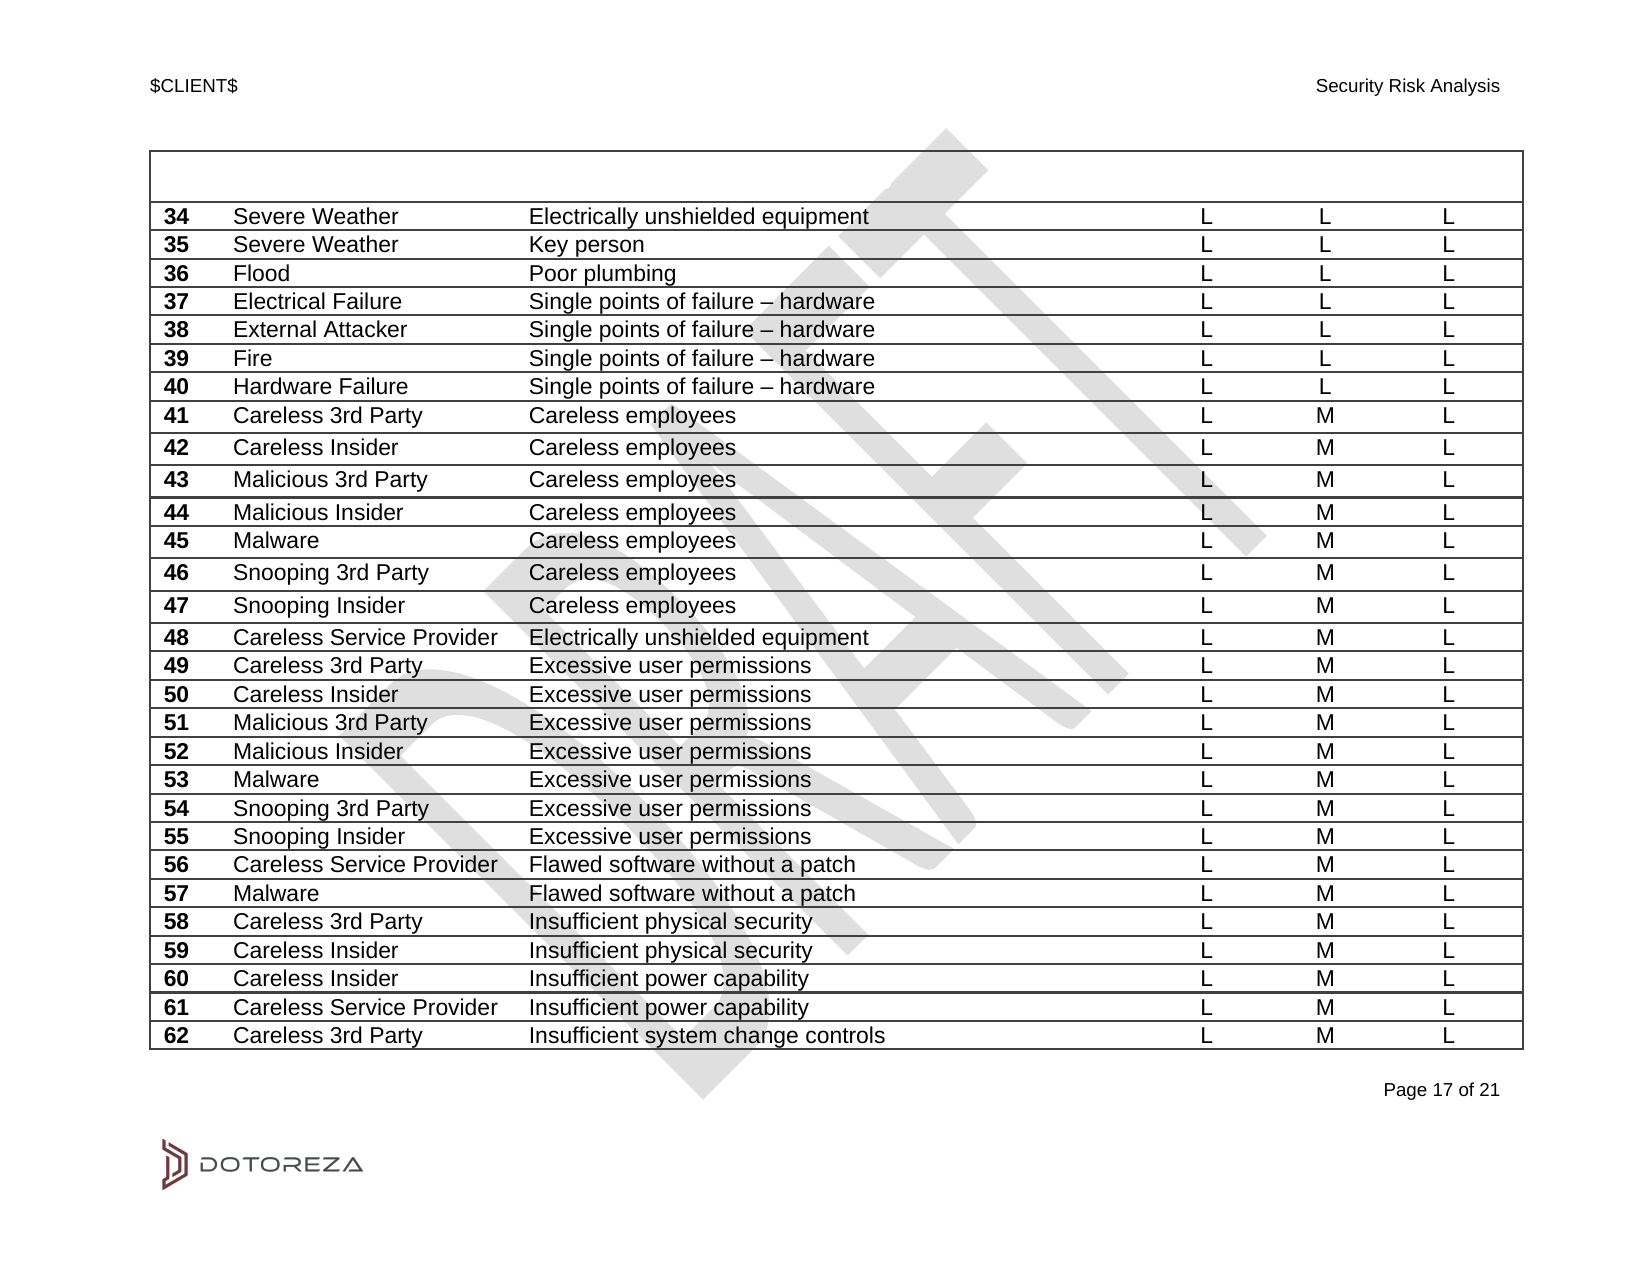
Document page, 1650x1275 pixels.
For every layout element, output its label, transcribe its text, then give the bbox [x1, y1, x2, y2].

table_cell L [1373, 260, 1522, 286]
table_cell Excessive user permissions [644, 709, 708, 736]
table_cell [151, 373, 222, 399]
table_cell Excessive user permissions [536, 709, 627, 736]
table_header [959, 152, 1136, 201]
table_cell L [1136, 345, 1277, 371]
table_cell Electrically unshielded equipment [975, 624, 1062, 650]
table_cell M [1277, 937, 1373, 963]
table_cell Severe Weather [222, 231, 517, 257]
table_cell L [1373, 466, 1522, 496]
table_cell [1247, 527, 1277, 557]
table_cell L [1373, 766, 1522, 792]
table_cell Careless 3rd Party [222, 1022, 517, 1048]
table_cell L [1373, 559, 1522, 589]
table_cell L [1373, 823, 1522, 849]
table_cell L [1373, 1022, 1522, 1048]
table_cell Careless employees [1049, 592, 1136, 622]
table_cell M [1277, 823, 1373, 849]
table_cell Key person [518, 231, 857, 257]
table_cell Snooping 3rd Party [222, 795, 420, 821]
table_cell Careless employees [567, 580, 618, 589]
table_cell M [1277, 592, 1373, 622]
table_cell [844, 260, 974, 286]
table_cell L [1136, 373, 1277, 399]
table_cell Excessive user permissions [917, 738, 1136, 764]
table_cell Careless employees [714, 467, 733, 486]
table_cell [151, 937, 222, 963]
table_cell Careless employees [548, 592, 659, 622]
table_cell Excessive user permissions [758, 823, 886, 849]
table_cell Single points of failure – hardware [815, 316, 1031, 343]
table_cell Insufficient system change controls [756, 1022, 1136, 1048]
table_cell [151, 288, 222, 314]
table_cell Malware [222, 766, 394, 792]
table_cell [151, 965, 222, 991]
table_cell L [1373, 373, 1522, 399]
table_cell L [1136, 795, 1277, 821]
table_cell [412, 766, 517, 792]
table_cell Careless Insider [222, 965, 517, 991]
table_cell M [1277, 709, 1373, 736]
table_cell Excessive user permissions [576, 738, 655, 764]
table_cell M [1277, 559, 1373, 589]
table_cell L [1136, 851, 1277, 878]
table_cell L [1136, 203, 1277, 229]
table_cell Single points of failure – hardware [844, 288, 1002, 314]
table_cell L [1373, 652, 1522, 679]
table_cell L [1277, 260, 1373, 286]
table_cell Insufficient power capability [640, 994, 721, 1020]
table_cell L [1136, 231, 1277, 257]
table_cell L [1277, 316, 1373, 343]
table_header Impact [1277, 152, 1373, 201]
table_cell [151, 316, 222, 343]
table_cell Malicious 3rd Party [422, 715, 515, 736]
table_cell Careless employees [739, 499, 790, 525]
table_cell L [1136, 880, 1277, 906]
table_cell Insufficient physical security [554, 908, 709, 934]
table_cell [151, 592, 222, 622]
table_cell Snooping Insider [222, 592, 513, 622]
table_cell L [1373, 937, 1522, 963]
table_cell [151, 434, 222, 464]
table_cell [151, 231, 222, 257]
table_cell Excessive user permissions [938, 766, 1136, 792]
table_cell Careless Insider [222, 681, 392, 707]
table_cell Poor plumbing [518, 260, 813, 286]
table_cell Insufficient power capability [762, 965, 1136, 991]
table_cell Single points of failure – hardware [1078, 345, 1136, 371]
table_cell [151, 402, 222, 432]
table_cell Single points of failure – hardware [830, 373, 1087, 399]
table_cell [151, 466, 222, 496]
table_cell Flawed software without a patch [786, 851, 1136, 878]
table_cell Excessive user permissions [518, 652, 570, 679]
table_cell L [1373, 624, 1522, 650]
table_cell Careless employees [1016, 559, 1136, 589]
table_cell Excessive user permissions [609, 766, 683, 792]
table_cell Excessive user permissions [518, 766, 590, 792]
table_cell [151, 994, 222, 1020]
table_cell M [1277, 1022, 1373, 1048]
table_cell Electrically unshielded equipment [703, 624, 807, 650]
table_cell L [1136, 965, 1277, 991]
table_cell L [1136, 994, 1277, 1020]
table_cell Careless Insider [484, 681, 517, 698]
table_cell Careless Insider [222, 937, 517, 963]
table_cell Snooping Insider [222, 823, 451, 849]
table_cell M [1277, 681, 1373, 707]
table_cell [760, 527, 833, 557]
table_cell Insufficient physical security [843, 908, 1136, 934]
table_cell [151, 345, 222, 371]
table_cell Single points of failure – hardware [1021, 288, 1136, 314]
table_cell [1232, 499, 1277, 525]
table_cell L [1136, 823, 1277, 849]
table_cell Flawed software without a patch [518, 851, 671, 878]
table_cell Insufficient power capability [518, 994, 622, 1020]
table_cell L [1136, 316, 1277, 343]
table_cell [151, 527, 222, 557]
table_cell Careless employees [808, 592, 914, 622]
table_cell [151, 709, 222, 736]
table_header Likelihood [1136, 152, 1277, 201]
table_cell [151, 559, 222, 589]
table_cell L [1373, 434, 1522, 464]
table_cell L [1136, 527, 1245, 557]
table_cell L [1373, 681, 1522, 707]
table_cell [984, 527, 1136, 557]
table_cell M [1277, 994, 1373, 1020]
table_cell Malware [222, 527, 517, 557]
table_cell Careless Service Provider [222, 994, 517, 1020]
table_cell Careless employees [715, 434, 876, 464]
table_cell Insufficient physical security [749, 937, 1136, 963]
table_cell M [1277, 624, 1373, 650]
table_cell Careless employees [996, 466, 1136, 496]
table_cell L [1136, 1022, 1277, 1048]
table_cell Excessive user permissions [723, 652, 836, 679]
table_cell [151, 823, 222, 849]
table_cell M [1277, 965, 1373, 991]
table_cell Careless employees [673, 592, 794, 622]
table_cell L [1373, 965, 1522, 991]
table_cell Insufficient system change controls [518, 1022, 650, 1048]
table_cell Malicious Insider [222, 738, 366, 764]
table_cell [964, 231, 1136, 257]
table_cell Hardware Failure [222, 373, 517, 399]
table_cell L [1277, 345, 1373, 371]
table_cell L [1136, 624, 1277, 650]
table_cell Severe Weather [222, 203, 517, 229]
table_cell L [1373, 880, 1522, 906]
table_cell L [1373, 851, 1522, 878]
table_cell L [1136, 288, 1277, 314]
table_cell Excessive user permissions [587, 652, 702, 679]
table_cell L [1373, 402, 1522, 432]
table_cell Electrical Failure [222, 288, 517, 314]
table_cell Malicious 3rd Party [222, 709, 364, 736]
table_cell Flood [222, 260, 517, 286]
table_cell Excessive user permissions [518, 795, 620, 821]
table_cell Single points of failure – hardware [1049, 316, 1136, 343]
table_cell Careless 3rd Party [222, 908, 517, 934]
table_cell M [1277, 652, 1373, 679]
table_cell Excessive user permissions [667, 823, 740, 849]
table_cell M [1277, 466, 1373, 496]
table_cell M [1277, 766, 1373, 792]
table_header Threat [222, 152, 517, 201]
table_cell [151, 880, 222, 906]
table_cell Single points of failure – hardware [518, 288, 785, 314]
table_cell L [1136, 766, 1277, 792]
table_cell L [1373, 316, 1522, 343]
table_cell Single points of failure – hardware [1106, 373, 1136, 399]
table_cell M [1277, 499, 1373, 525]
table_cell Excessive user permissions [616, 681, 709, 707]
table_cell L [1373, 203, 1522, 229]
table_cell M [1277, 851, 1373, 878]
table_cell L [1277, 373, 1373, 399]
table_cell Insufficient physical security [733, 908, 810, 934]
table_cell Insufficient physical security [518, 937, 565, 963]
table_cell Careless employees [518, 466, 702, 496]
table_cell L [1136, 681, 1277, 707]
table_cell [859, 402, 1120, 432]
table_cell [151, 851, 222, 878]
table_cell L [1373, 592, 1522, 622]
table_cell M [1277, 402, 1373, 432]
table_cell [151, 681, 222, 707]
table_cell [151, 260, 222, 286]
table_cell Careless Service Provider [222, 851, 480, 878]
table_cell Careless employees [999, 434, 1136, 464]
table_cell External Attacker [222, 316, 517, 343]
table_cell L [1136, 559, 1277, 589]
table_cell Careless employees [931, 592, 1034, 622]
table_cell [151, 624, 222, 650]
table_cell Careless employees [886, 559, 1001, 589]
table_cell Careless employees [759, 466, 908, 496]
table_cell Careless employees [784, 559, 876, 589]
table_header Risk Rating [1373, 152, 1522, 201]
table_cell Excessive user permissions [960, 795, 1136, 821]
table_cell [151, 203, 222, 229]
table_cell L [1373, 231, 1522, 257]
table_cell L [1277, 203, 1373, 229]
table_cell Insufficient physical security [583, 937, 721, 963]
table_header # [151, 152, 222, 201]
table_cell L [1373, 908, 1522, 934]
table_cell Flawed software without a patch [691, 851, 769, 878]
table_cell Malware [222, 880, 508, 906]
table_cell L [1373, 527, 1522, 557]
table_cell Excessive user permissions [1109, 652, 1136, 679]
table_cell [903, 236, 945, 257]
table_cell Flawed software without a patch [815, 880, 1136, 906]
table_cell Excessive user permissions [718, 767, 786, 792]
table_cell Fire [222, 345, 517, 371]
table_cell Careless employees [634, 559, 770, 589]
table_cell Malicious Insider [222, 499, 517, 525]
table_cell Single points of failure – hardware [518, 373, 811, 399]
table_cell L [1373, 288, 1522, 314]
table_cell M [1277, 795, 1373, 821]
table_cell Excessive user permissions [640, 795, 712, 821]
table_cell M [1277, 908, 1373, 934]
table_cell L [1136, 499, 1213, 525]
table_cell Careless 3rd Party [222, 652, 517, 679]
table_cell L [1373, 345, 1522, 371]
table_cell M [1277, 738, 1373, 764]
table_cell Single points of failure – hardware [518, 345, 783, 371]
table_cell Careless employees [518, 402, 844, 432]
table_cell Careless employees [974, 499, 1136, 525]
table_cell [1136, 466, 1184, 496]
table_cell L [1136, 937, 1277, 963]
table_cell [151, 766, 222, 792]
table_cell L [1136, 709, 1277, 736]
table_cell Excessive user permissions [748, 709, 878, 736]
table_cell Electrically unshielded equipment [1081, 624, 1136, 650]
table_cell [1136, 448, 1152, 464]
table_cell [993, 260, 1136, 286]
table_cell Excessive user permissions [739, 681, 856, 707]
table_cell M [1277, 880, 1373, 906]
table_cell L [1373, 795, 1522, 821]
table_cell Malicious Insider [402, 738, 517, 764]
table_cell [151, 652, 222, 679]
table_header Vulnerability [518, 152, 921, 201]
table_cell Electrically unshielded equipment [559, 624, 685, 650]
table_cell Insufficient power capability [769, 994, 1136, 1020]
table_cell Excessive user permissions [518, 681, 598, 707]
table_cell Excessive user permissions [757, 738, 898, 764]
table_cell [151, 795, 222, 821]
table_cell [151, 1022, 222, 1048]
table_cell Malicious 3rd Party [222, 466, 517, 496]
table_cell L [1136, 738, 1277, 764]
table_cell L [1136, 260, 1277, 286]
table_cell Careless 3rd Party [222, 402, 517, 432]
table_cell M [1277, 527, 1373, 557]
table_cell Excessive user permissions [518, 823, 647, 849]
table_cell Excessive user permissions [809, 766, 919, 792]
table_cell L [1136, 908, 1277, 934]
table_cell Excessive user permissions [899, 681, 1034, 707]
table_cell L [1167, 434, 1277, 464]
table_cell Flawed software without a patch [714, 880, 797, 906]
table_cell Flawed software without a patch [526, 880, 692, 906]
table_cell L [1136, 402, 1277, 432]
table_cell L [1277, 288, 1373, 314]
table_cell Electrically unshielded equipment [518, 203, 870, 229]
table_cell [469, 823, 517, 849]
table_cell L [1373, 709, 1522, 736]
table_cell Electrically unshielded equipment [832, 624, 907, 650]
table_cell [151, 908, 222, 934]
table_cell [946, 203, 1136, 229]
table_cell Excessive user permissions [896, 709, 1136, 736]
table_cell L [1199, 466, 1277, 496]
table_cell L [1136, 652, 1277, 679]
table_cell L [1373, 994, 1522, 1020]
table_cell Excessive user permissions [1013, 652, 1091, 679]
table_cell Careless employees [518, 527, 747, 557]
table_cell L [1373, 738, 1522, 764]
table_cell L [1373, 499, 1522, 525]
table_cell Excessive user permissions [861, 795, 940, 821]
table_cell Insufficient power capability [611, 965, 723, 991]
table_cell [151, 738, 222, 764]
table_cell Snooping 3rd Party [441, 795, 517, 821]
table_cell Careless employees [804, 499, 937, 525]
table_cell M [1277, 434, 1373, 464]
table_cell Single points of failure – hardware [518, 316, 757, 343]
table_cell Excessive user permissions [730, 795, 837, 821]
table_cell Excessive user permissions [1052, 681, 1136, 707]
table_cell [151, 499, 222, 525]
table_cell Careless Service Provider [222, 624, 517, 650]
table_cell Careless employees [518, 434, 678, 464]
table_cell L [1136, 592, 1277, 622]
table_cell Careless employees [891, 434, 973, 464]
table_cell Excessive user permissions [927, 652, 997, 679]
table_cell Single points of failure – hardware [807, 345, 1059, 371]
table_cell L [1277, 231, 1373, 257]
table_cell [842, 527, 969, 557]
table_cell Excessive user permissions [518, 738, 556, 764]
table_cell Careless Insider [222, 434, 517, 464]
table_cell Careless employees [518, 499, 723, 525]
table_cell Excessive user permissions [910, 823, 1136, 849]
table_cell Snooping 3rd Party [222, 559, 514, 589]
table_cell Insufficient power capability [518, 965, 593, 991]
